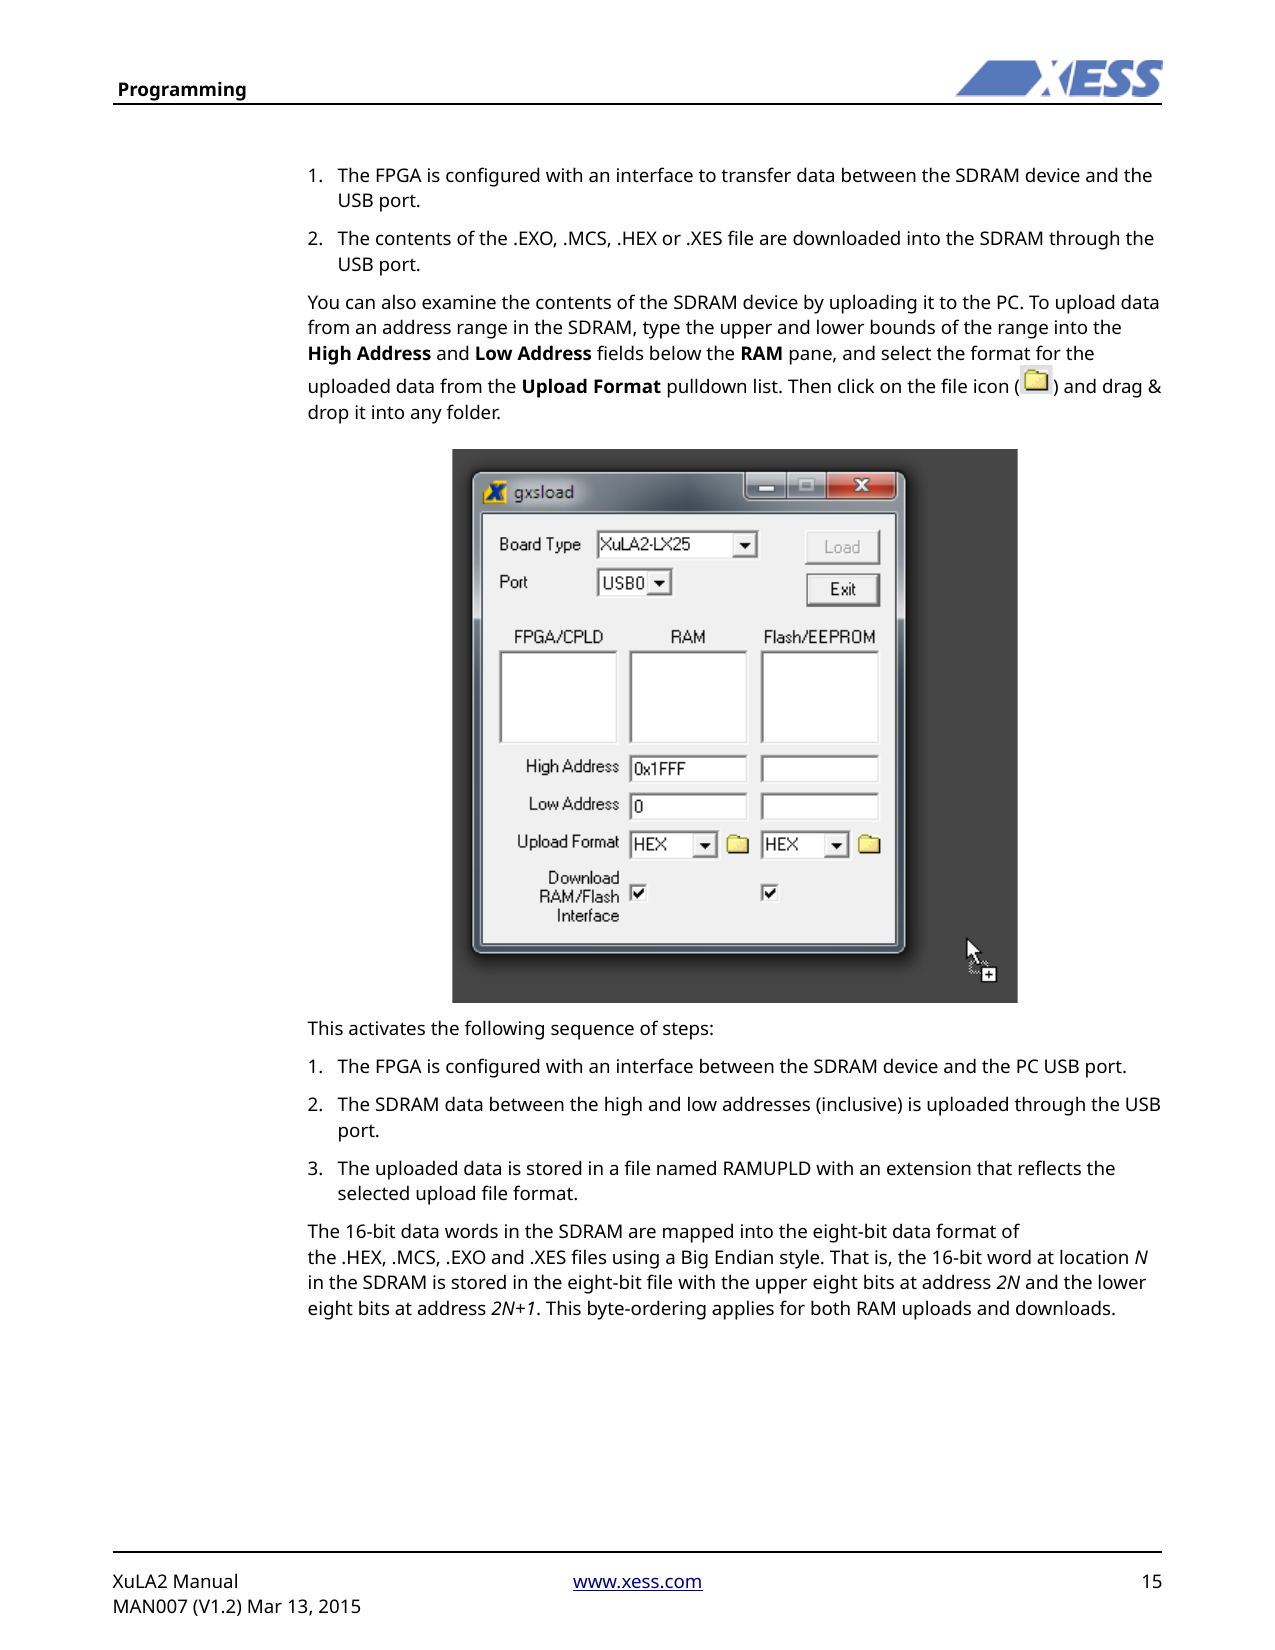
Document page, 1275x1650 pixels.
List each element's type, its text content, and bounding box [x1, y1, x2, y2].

list The uploaded data is stored in a file named RAMUPLD with an extension that reflects the selected upload file format. [307, 1155, 1162, 1206]
text This activates the following sequence of steps: [307, 1015, 1162, 1041]
text The 16-bit data words in the SDRAM are mapped into the eight-bit data format of the .HEX, .MCS, .EXO and .XES files using a Big Endian style. That is, the 16-bit word at location N in the SDRAM is stored in the eight-bit file with the upper eight bits at address 2N and the lower eight bits at address 2N+1. This byte-ordering applies for both RAM uploads and downloads. [307, 1218, 1162, 1321]
list The contents of the .EXO, .MCS, .HEX or .XES file are downloaded into the SDRAM through the USB port. [307, 226, 1162, 277]
picture [1020, 365, 1053, 394]
picture [452, 449, 1018, 1003]
list The SDRAM data between the high and low addresses (inclusive) is uploaded through the USB port. [307, 1091, 1162, 1142]
text You can also examine the contents of the SDRAM device by uploading it to the PC. To upload data from an address range in the SDRAM, type the upper and lower bounds of the range into the High Address and Low Address fields below the RAM pane, and select the format for the uploaded data from the Upload Format pulldown list. Then click on the file icon () and drag & drop it into any folder. [307, 289, 1162, 425]
list The FPGA is configured with an interface to transfer data between the SDRAM device and the USB port. [307, 162, 1162, 213]
table_cell [955, 60, 1163, 97]
list The FPGA is configured with an interface between the SDRAM device and the PC USB port. [307, 1053, 1162, 1079]
